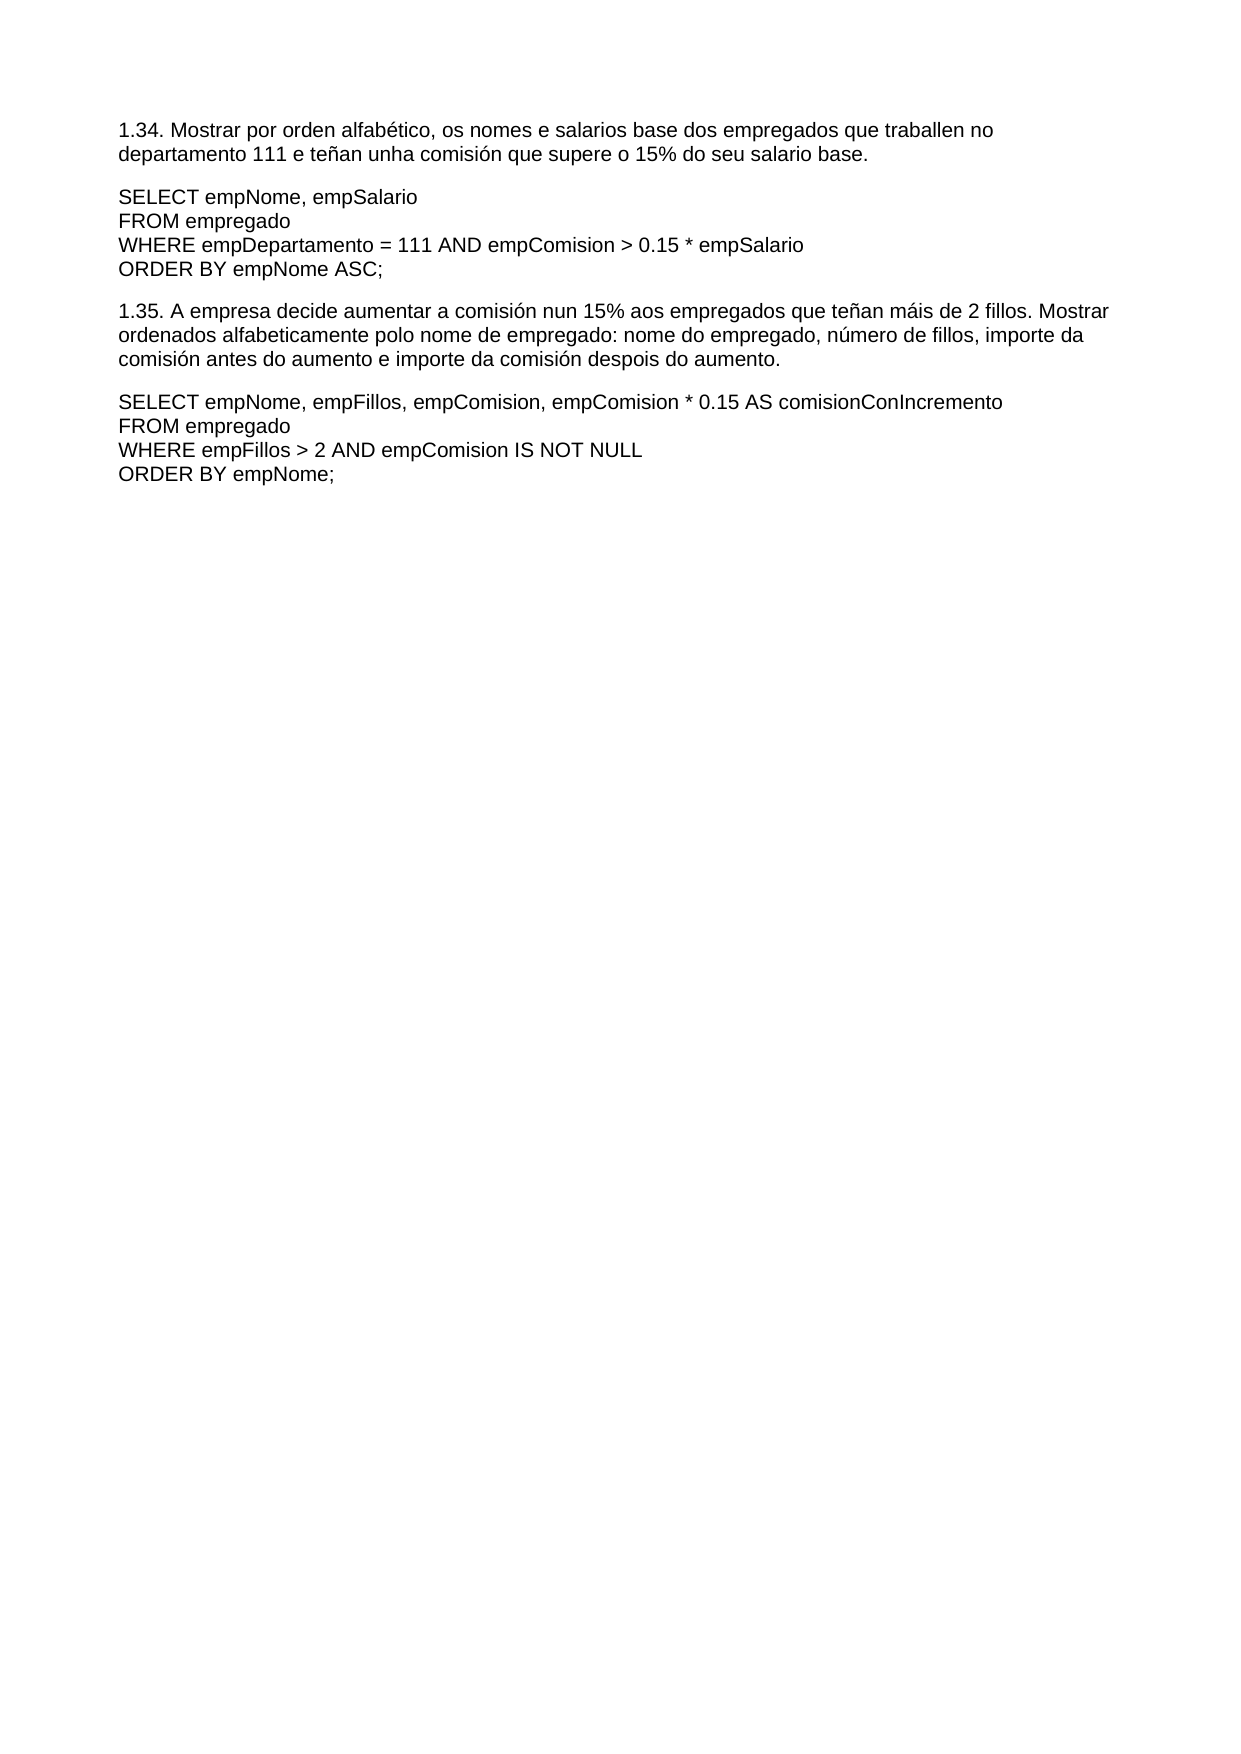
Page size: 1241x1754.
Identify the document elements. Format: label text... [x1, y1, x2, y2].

text SELECT empNome, empFillos, empComision, empComision * 0.15 AS comisionConIncremento FROM empregado WHERE empFillos > 2 AND empComision IS NOT NULL ORDER BY empNome; [118, 390, 1122, 486]
text 1.34. Mostrar por orden alfabético, os nomes e salarios base dos empregados que traballen no departamento 111 e teñan unha comisión que supere o 15% do seu salario base. [118, 118, 1122, 166]
text SELECT empNome, empSalario FROM empregado WHERE empDepartamento = 111 AND empComision > 0.15 * empSalario ORDER BY empNome ASC; [118, 185, 1122, 281]
text 1.35. A empresa decide aumentar a comisión nun 15% aos empregados que teñan máis de 2 fillos. Mostrar ordenados alfabeticamente polo nome de empregado: nome do empregado, número de fillos, importe da comisión antes do aumento e importe da comisión despois do aumento. [118, 299, 1122, 371]
